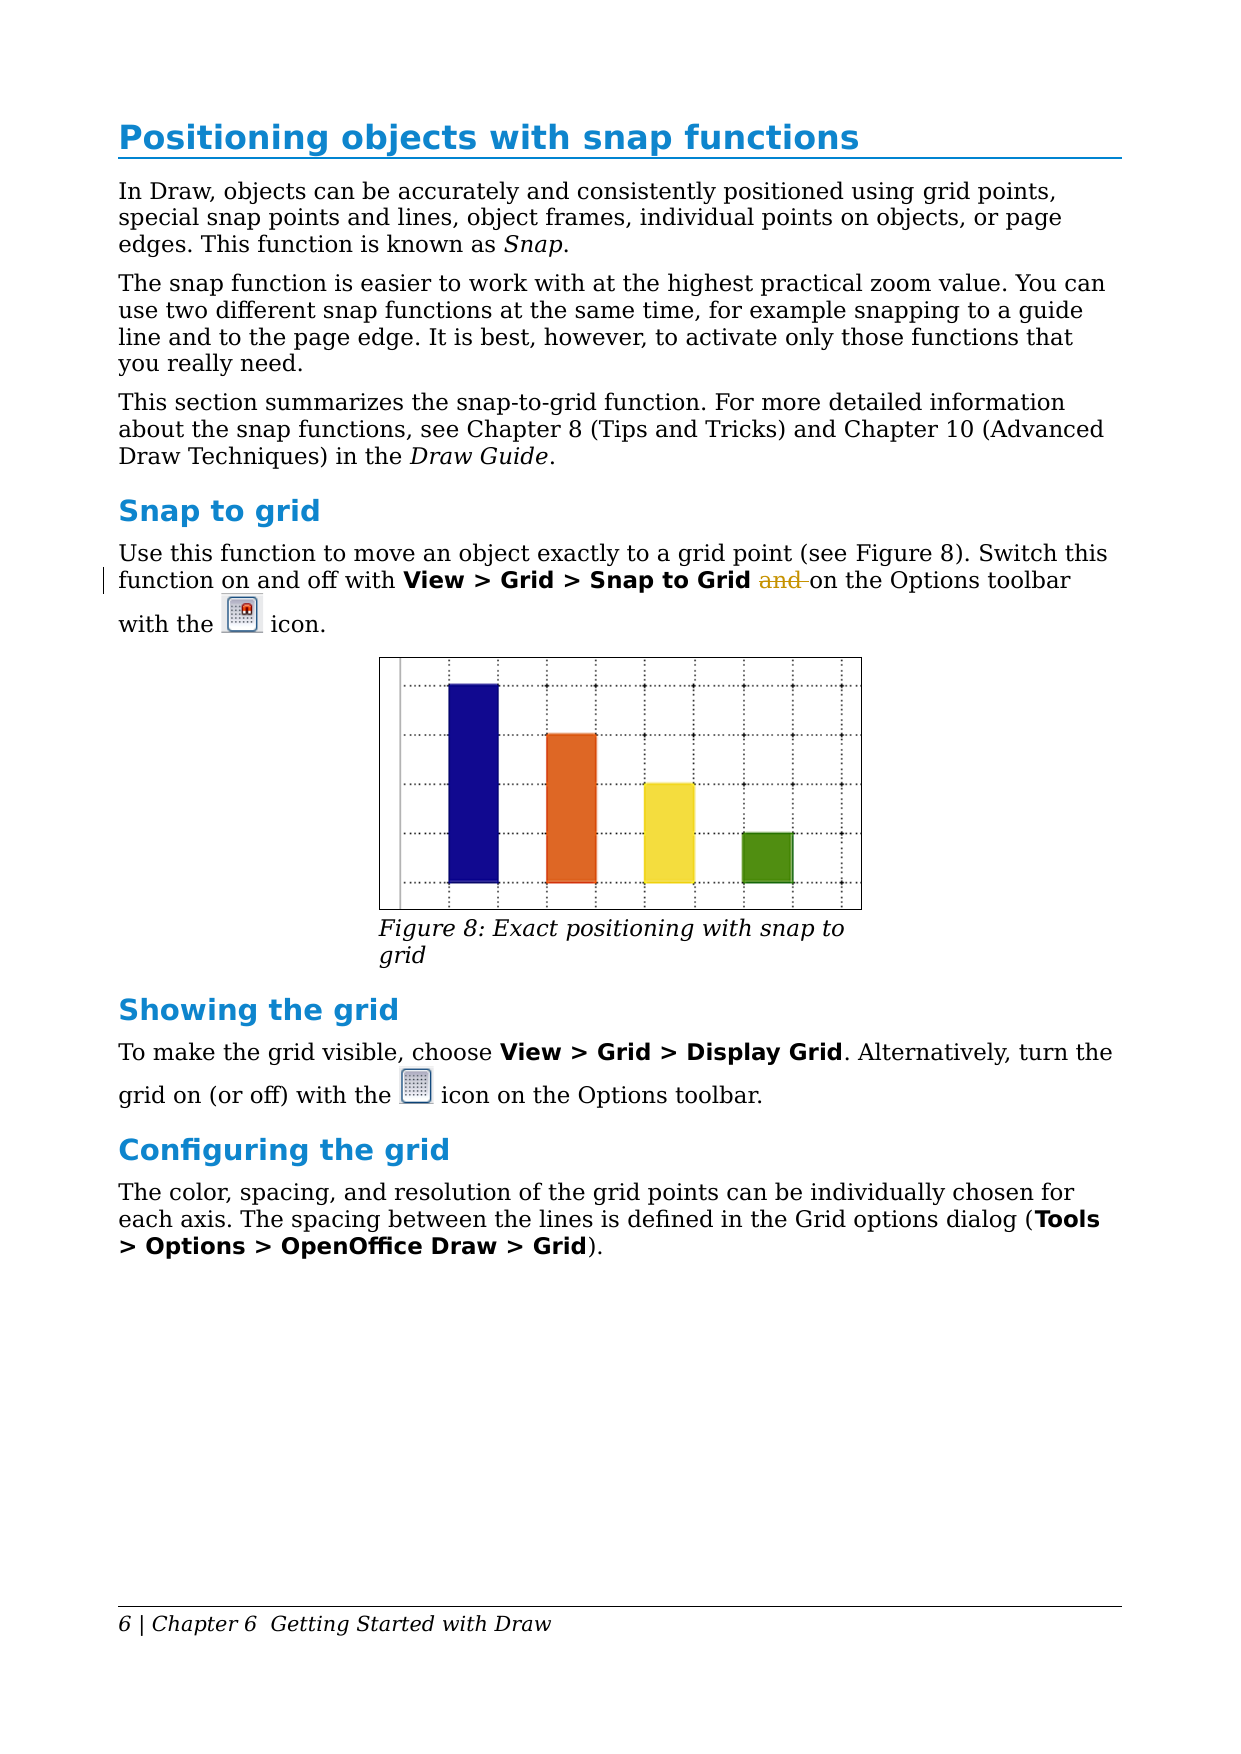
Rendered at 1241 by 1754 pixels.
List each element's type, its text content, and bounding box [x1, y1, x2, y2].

subtitle Configuring the grid [118, 1133, 1122, 1167]
subtitle Positioning objects with snap functions [118, 118, 1122, 157]
text The color, spacing, and resolution of the grid points can be individually chosen for each axis. The spacing between the lines is defined in the Grid options dialog (Tools > Options > OpenOffice Draw > Grid). [118, 1179, 1122, 1259]
text In Draw, objects can be accurately and consistently positioned using grid points, special snap points and lines, object frames, individual points on objects, or page edges. This function is known as Snap. [118, 178, 1122, 258]
text The snap function is easier to work with at the highest practical zoom value. You can use two different snap functions at the same time, for example snapping to a guide line and to the page edge. It is best, however, to activate only those functions that you really need. [118, 270, 1122, 377]
subtitle Snap to grid [118, 494, 1122, 528]
picture [380, 658, 861, 909]
picture [221, 593, 264, 633]
picture [399, 1066, 434, 1104]
subtitle Showing the grid [118, 993, 1122, 1027]
text To make the grid visible, choose View > Grid > Display Grid. Alternatively, turn the grid on (or off) with the icon on the Options toolbar. [118, 1039, 1122, 1109]
text This section summarizes the snap-to-grid function. For more detailed information about the snap functions, see Chapter 8 (Tips and Tricks) and Chapter 10 (Advanced Draw Techniques) in the Draw Guide. [118, 389, 1122, 469]
text Figure 8: Exact positioning with snap to grid [379, 916, 862, 969]
text Use this function to move an object exactly to a grid point (see Figure 8). Switch this function on and off with View > Grid > Snap to Grid on the Options toolbar with the icon. [118, 540, 1122, 638]
